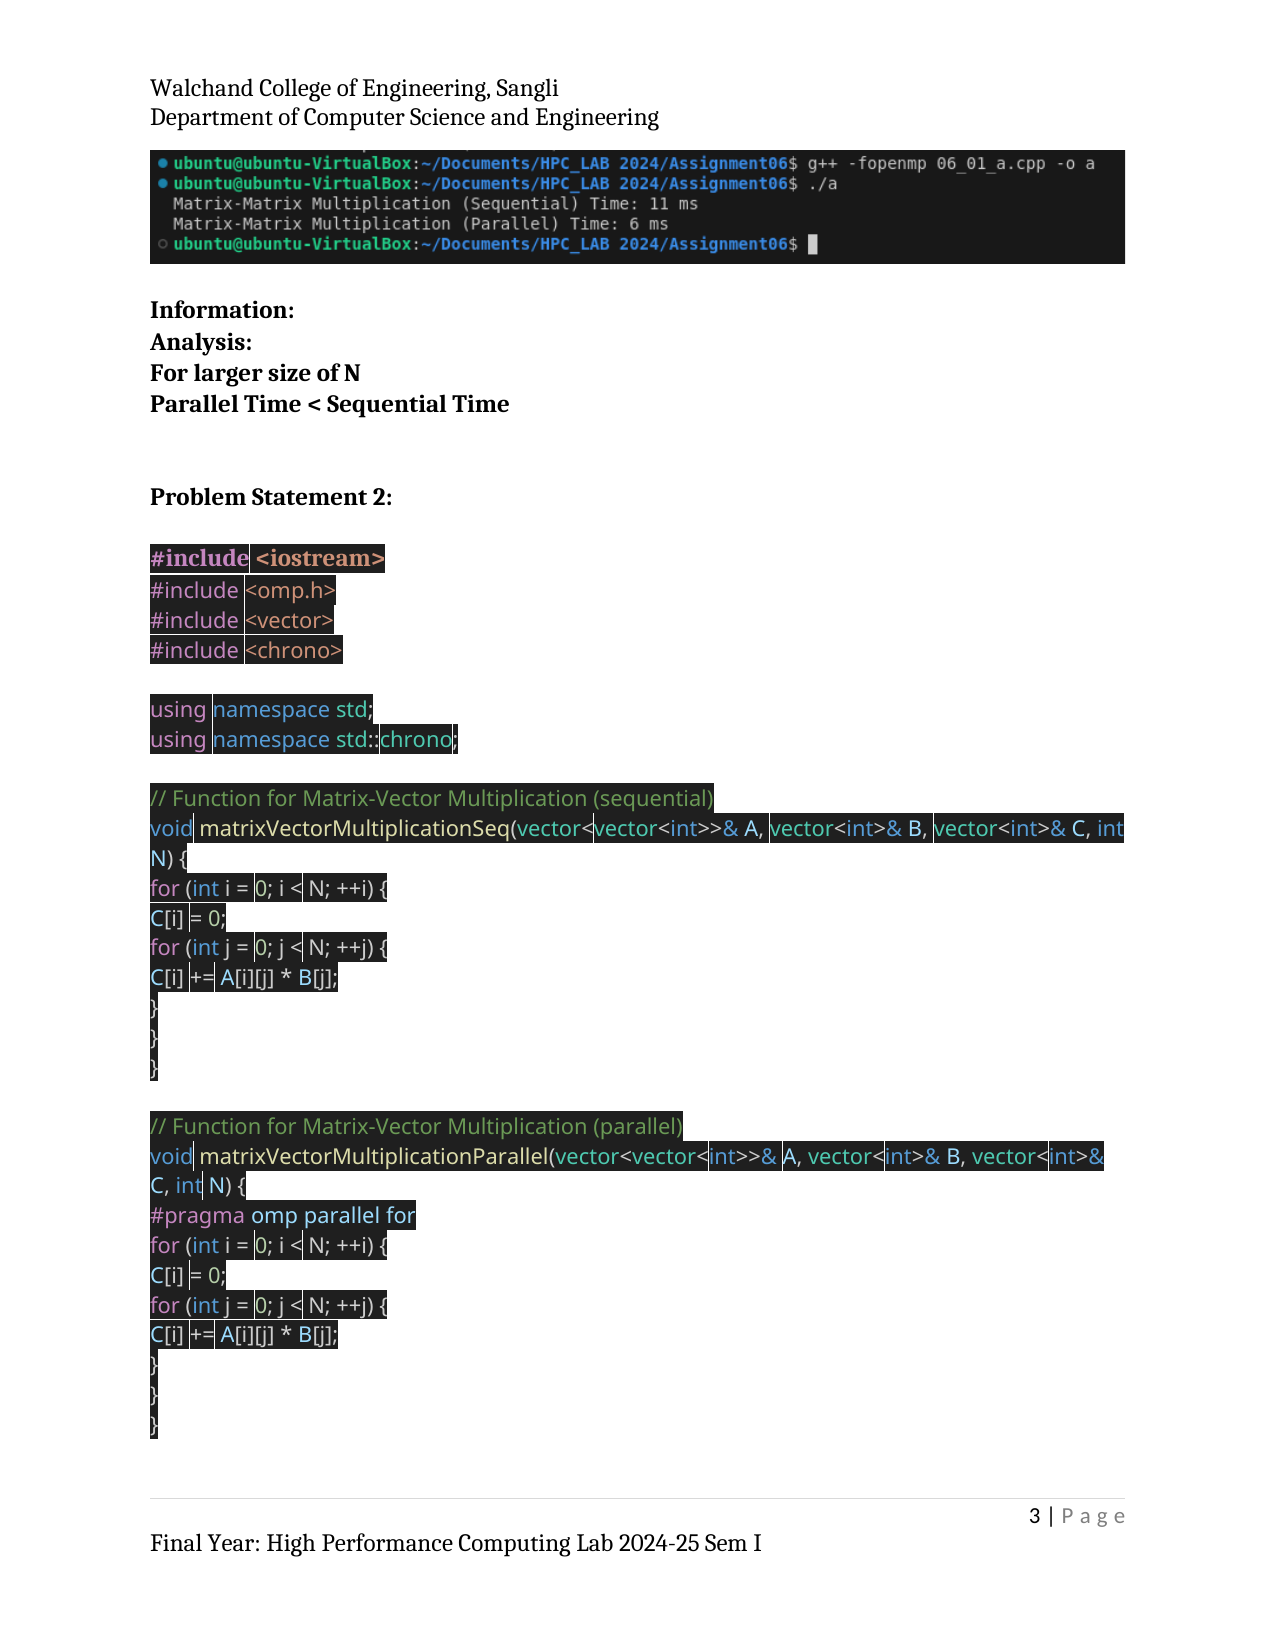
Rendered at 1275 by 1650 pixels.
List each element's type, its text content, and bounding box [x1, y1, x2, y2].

text Information: [150, 296, 1125, 325]
text for (int i = 0; i < N; ++i) { [150, 1230, 1125, 1260]
text using namespace std::chrono; [150, 724, 1125, 754]
text #include <vector> [150, 605, 1125, 634]
text // Function for Matrix-Vector Multiplication (sequential) [150, 783, 1125, 813]
text Problem Statement 2: [150, 483, 1125, 511]
text #pragma omp parallel for [150, 1200, 1125, 1230]
text C[i] += A[i][j] * B[j]; [150, 1319, 1125, 1349]
text #include <omp.h> [150, 575, 1125, 605]
text } [150, 1349, 1125, 1379]
text #include <chrono> [150, 634, 1125, 664]
text For larger size of N Parallel Time < Sequential Time [150, 358, 1125, 418]
text C[i] += A[i][j] * B[j]; [150, 962, 1125, 992]
text } [150, 1409, 1125, 1439]
text using namespace std; [150, 694, 1125, 724]
text #include <iostream> [150, 544, 1125, 573]
text } [150, 992, 1125, 1022]
text Analysis: [150, 327, 1125, 356]
text for (int i = 0; i < N; ++i) { [150, 873, 1125, 902]
picture [150, 150, 1125, 264]
text } [150, 1051, 1125, 1081]
text for (int j = 0; j < N; ++j) { [150, 1290, 1125, 1319]
text // Function for Matrix-Vector Multiplication (parallel) [150, 1111, 1125, 1141]
text for (int j = 0; j < N; ++j) { [150, 932, 1125, 962]
text C[i] = 0; [150, 902, 1125, 932]
text void matrixVectorMultiplicationParallel(vector<vector<int>>& A, vector<int>& B, vector<int>& C, int N) { [150, 1141, 1125, 1200]
text C[i] = 0; [150, 1260, 1125, 1290]
text } [150, 1379, 1125, 1409]
text } [150, 1022, 1125, 1051]
text void matrixVectorMultiplicationSeq(vector<vector<int>>& A, vector<int>& B, vector<int>& C, int N) { [150, 813, 1125, 873]
